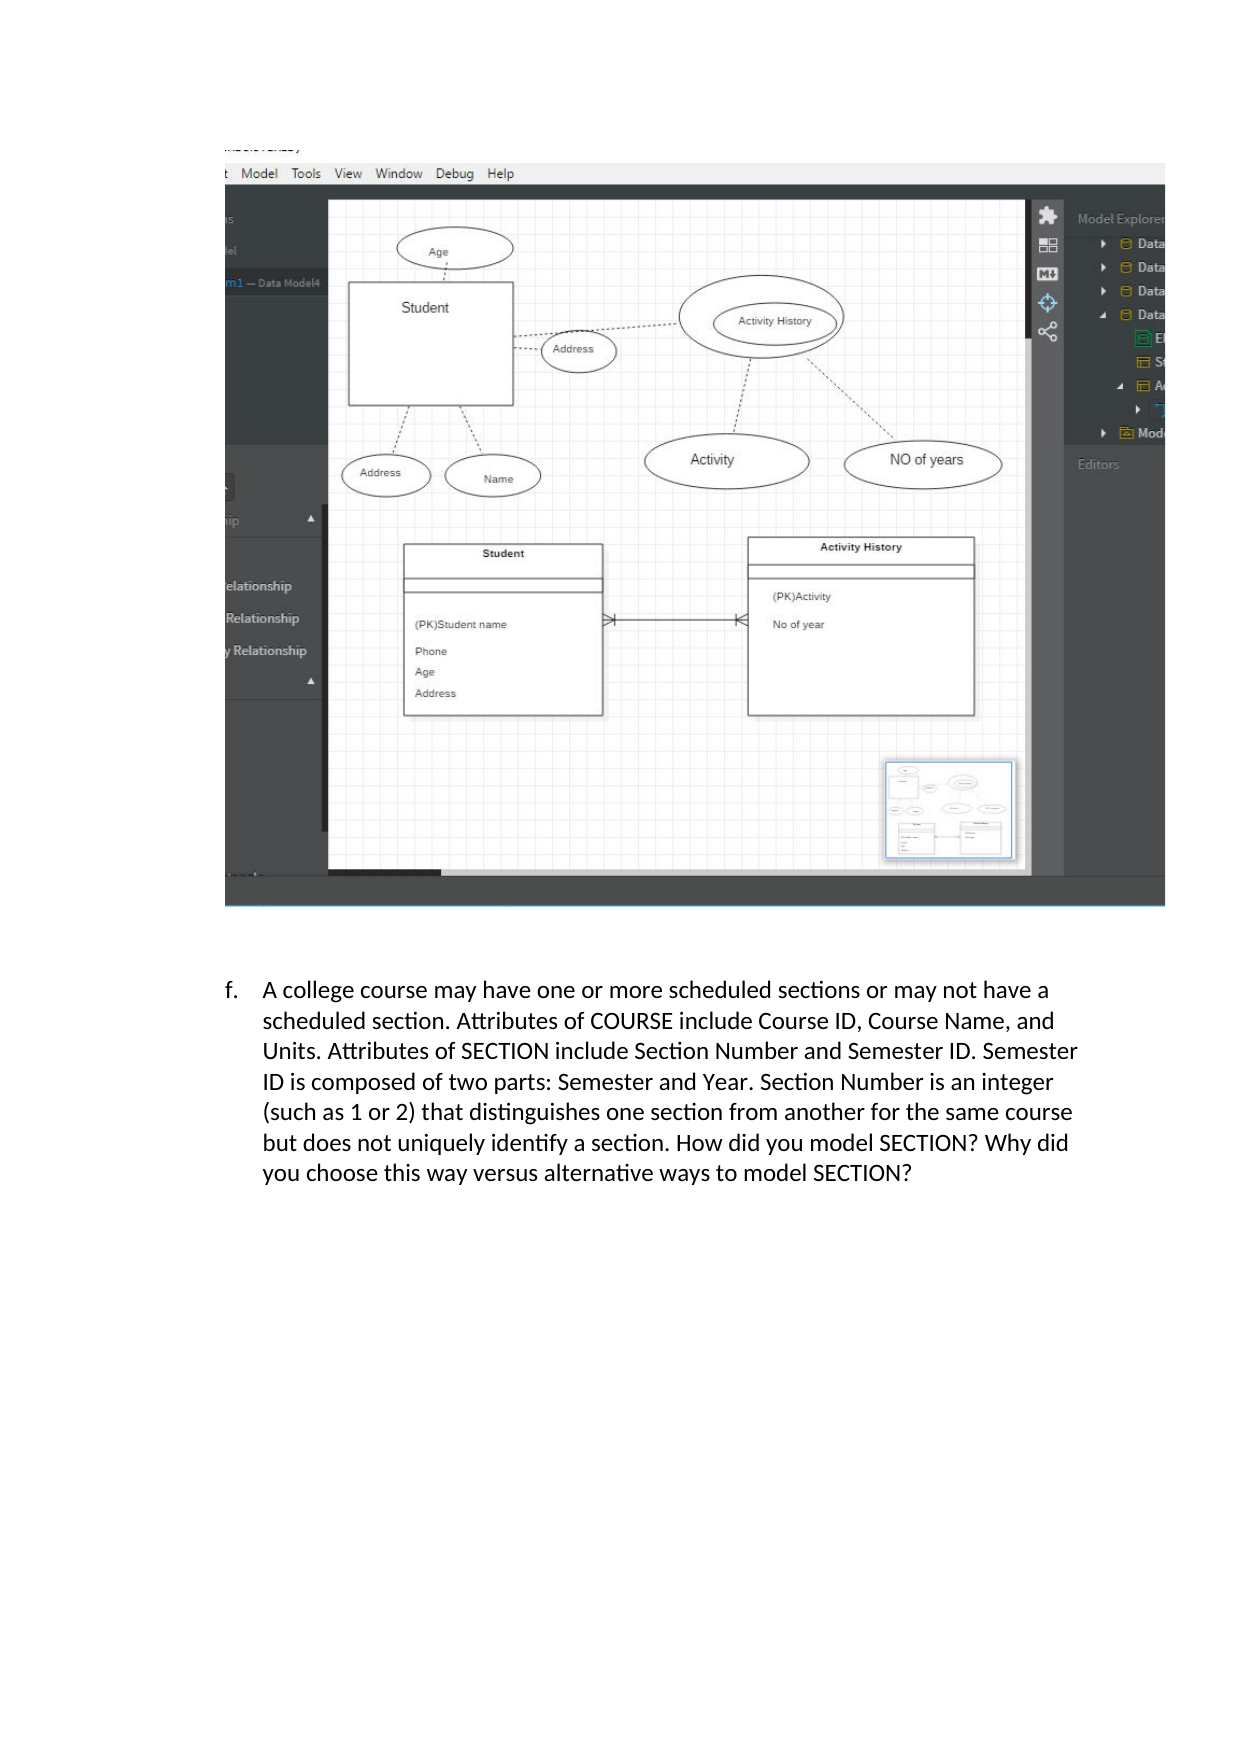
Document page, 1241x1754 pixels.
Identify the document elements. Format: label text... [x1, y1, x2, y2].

list A college course may have one or more scheduled sections or may not have a scheduled section. Attributes of COURSE include Course ID, Course Name, and Units. Attributes of SECTION include Section Number and Semester ID. Semester ID is composed of two parts: Semester and Year. Section Number is an integer (such as 1 or 2) that distinguishes one section from another for the same course but does not uniquely identify a section. How did you model SECTION? Why did you choose this way versus alternative ways to model SECTION? [225, 974, 1090, 1188]
